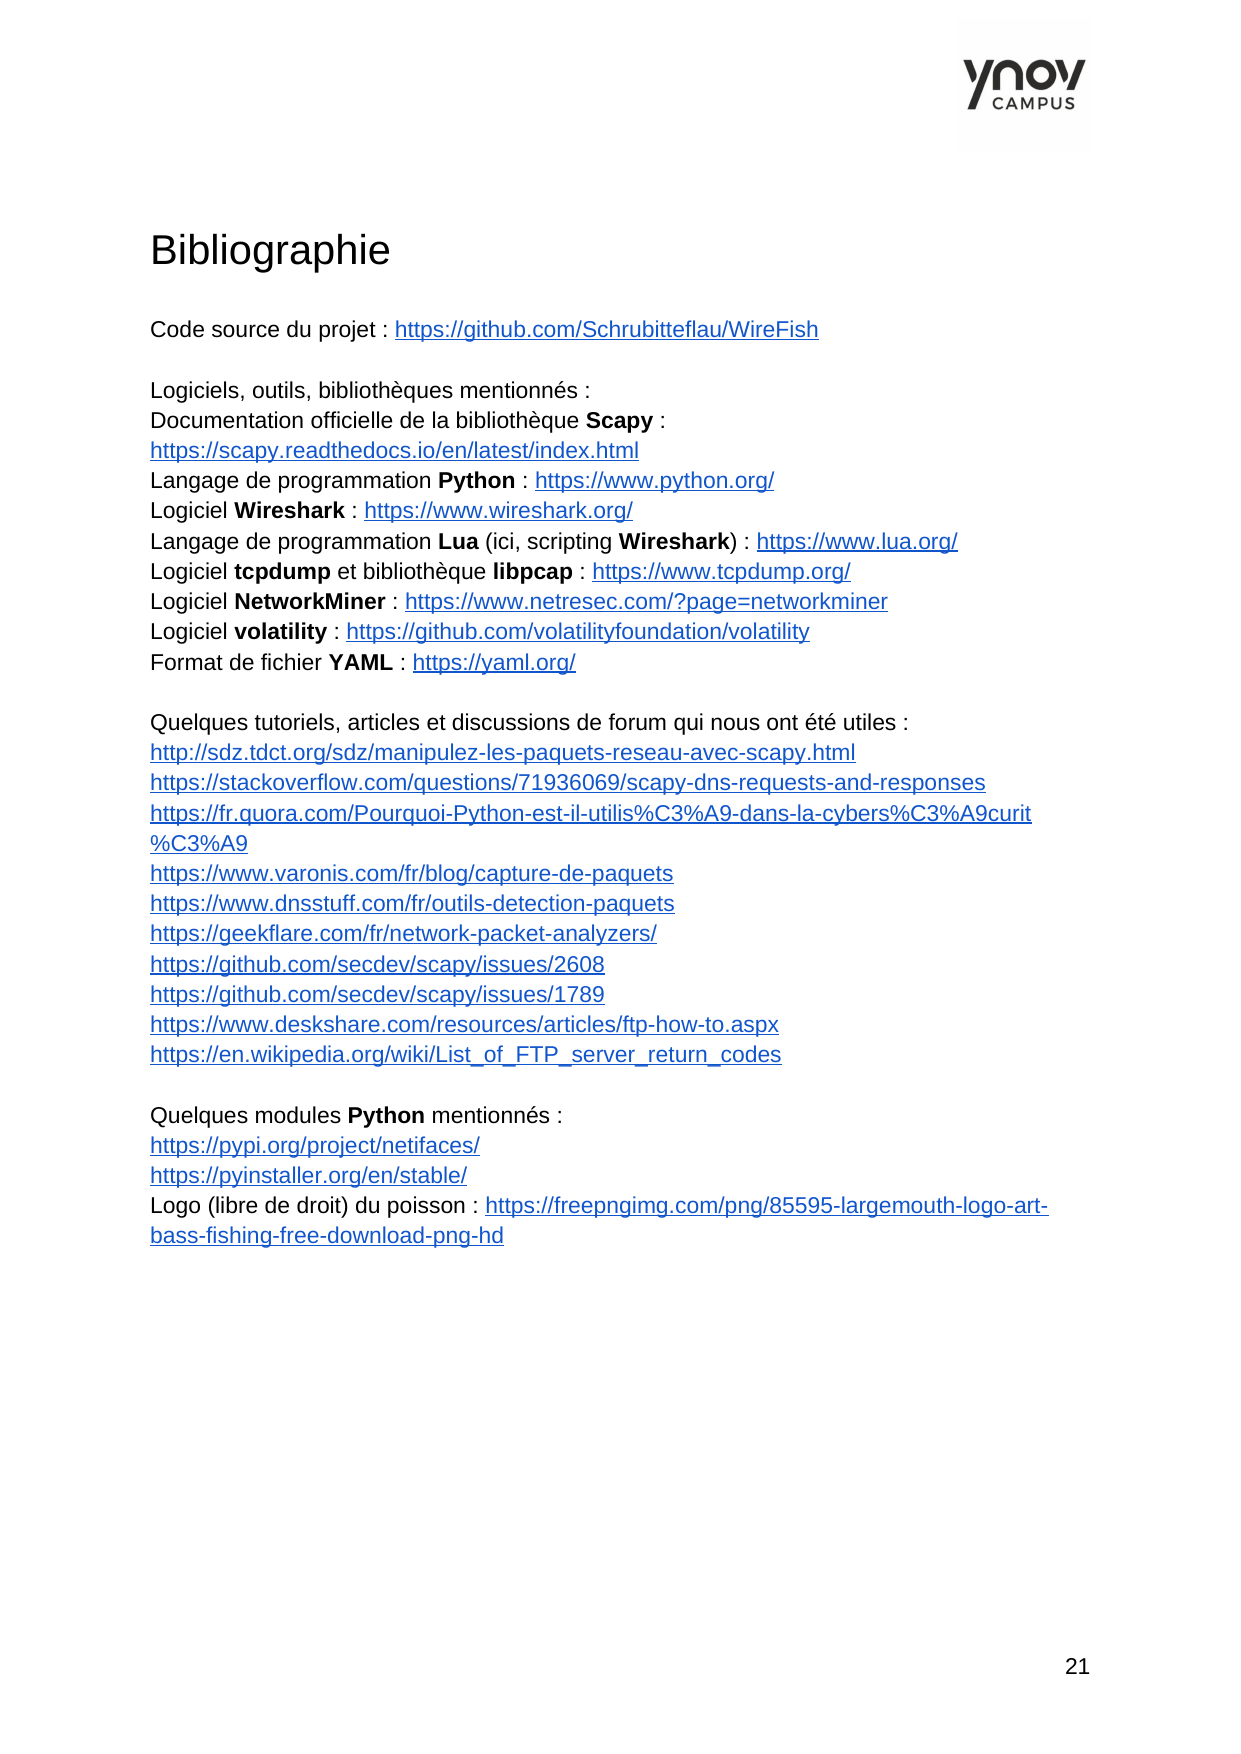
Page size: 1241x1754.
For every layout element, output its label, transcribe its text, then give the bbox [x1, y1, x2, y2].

text Documentation officielle de la bibliothèque Scapy : https://scapy.readthedocs.io/en/latest/index.html [150, 407, 1090, 463]
text https://www.varonis.com/fr/blog/capture-de-paquets [150, 860, 1090, 886]
text Logiciel volatility : https://github.com/volatilityfoundation/volatility [150, 618, 1090, 645]
text https://en.wikipedia.org/wiki/List_of_FTP_server_return_codes [150, 1041, 1090, 1068]
text https://github.com/secdev/scapy/issues/1789 [150, 981, 1090, 1007]
text Logo (libre de droit) du poisson : https://freepngimg.com/png/85595-largemouth-logo-art-bass-fishing-free-download-png-hd [150, 1192, 1090, 1249]
text Logiciel Wireshark : https://www.wireshark.org/ [150, 497, 1090, 524]
text Quelques tutoriels, articles et discussions de forum qui nous ont été utiles : [150, 709, 1090, 735]
text https://fr.quora.com/Pourquoi-Python-est-il-utilis%C3%A9-dans-la-cybers%C3%A9curit%C3%A9 [150, 799, 1090, 856]
text https://stackoverflow.com/questions/71936069/scapy-dns-requests-and-responses [150, 769, 1090, 796]
picture [957, 18, 1091, 152]
text Logiciel tcpdump et bibliothèque libpcap : https://www.tcpdump.org/ [150, 558, 1090, 584]
text https://pypi.org/project/netifaces/ [150, 1132, 1090, 1158]
text Logiciel NetworkMiner : https://www.netresec.com/?page=networkminer [150, 588, 1090, 614]
text Logiciels, outils, bibliothèques mentionnés : [150, 377, 1090, 403]
text https://geekflare.com/fr/network-packet-analyzers/ [150, 920, 1090, 947]
text https://github.com/secdev/scapy/issues/2608 [150, 951, 1090, 977]
text Format de fichier YAML : https://yaml.org/ [150, 648, 1090, 675]
text Code source du projet : https://github.com/Schrubitteflau/WireFish [150, 316, 1090, 343]
text Quelques modules Python mentionnés : [150, 1102, 1090, 1128]
text Langage de programmation Lua (ici, scripting Wireshark) : https://www.lua.org/ [150, 528, 1090, 554]
subtitle Bibliographie [150, 226, 1090, 273]
text https://www.deskshare.com/resources/articles/ftp-how-to.aspx [150, 1011, 1090, 1037]
text https://www.dnsstuff.com/fr/outils-detection-paquets [150, 890, 1090, 917]
text Langage de programmation Python : https://www.python.org/ [150, 467, 1090, 494]
text http://sdz.tdct.org/sdz/manipulez-les-paquets-reseau-avec-scapy.html [150, 739, 1090, 766]
text https://pyinstaller.org/en/stable/ [150, 1162, 1090, 1188]
